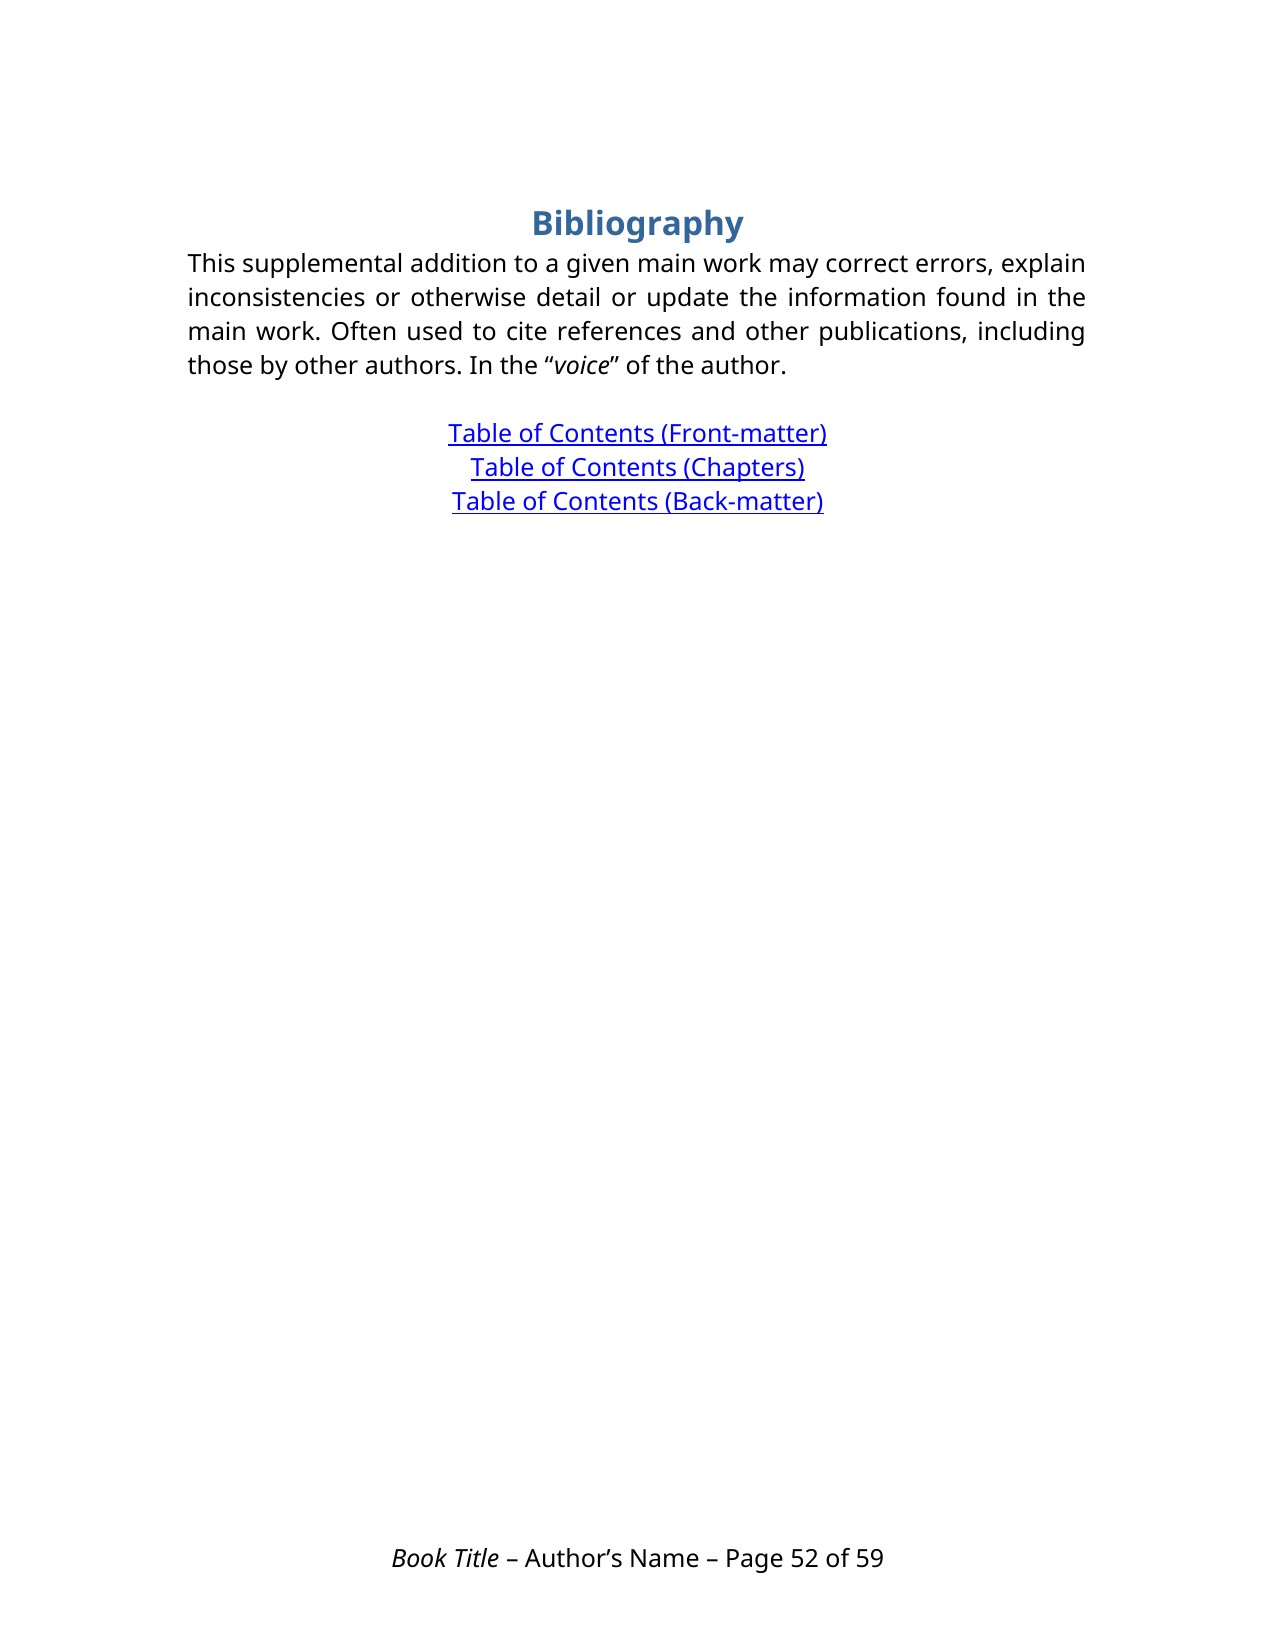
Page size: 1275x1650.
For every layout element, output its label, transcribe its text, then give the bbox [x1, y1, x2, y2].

text Table of Contents (Front-matter) [187, 416, 1087, 450]
text Table of Contents (Chapters) [187, 450, 1087, 484]
subtitle Bibliography [187, 200, 1087, 245]
text Table of Contents (Back-matter) [187, 484, 1087, 518]
text This supplemental addition to a given main work may correct errors, explain inconsistencies or otherwise detail or update the information found in the main work. Often used to cite references and other publications, including those by other authors. In the “voice” of the author. [187, 245, 1087, 382]
